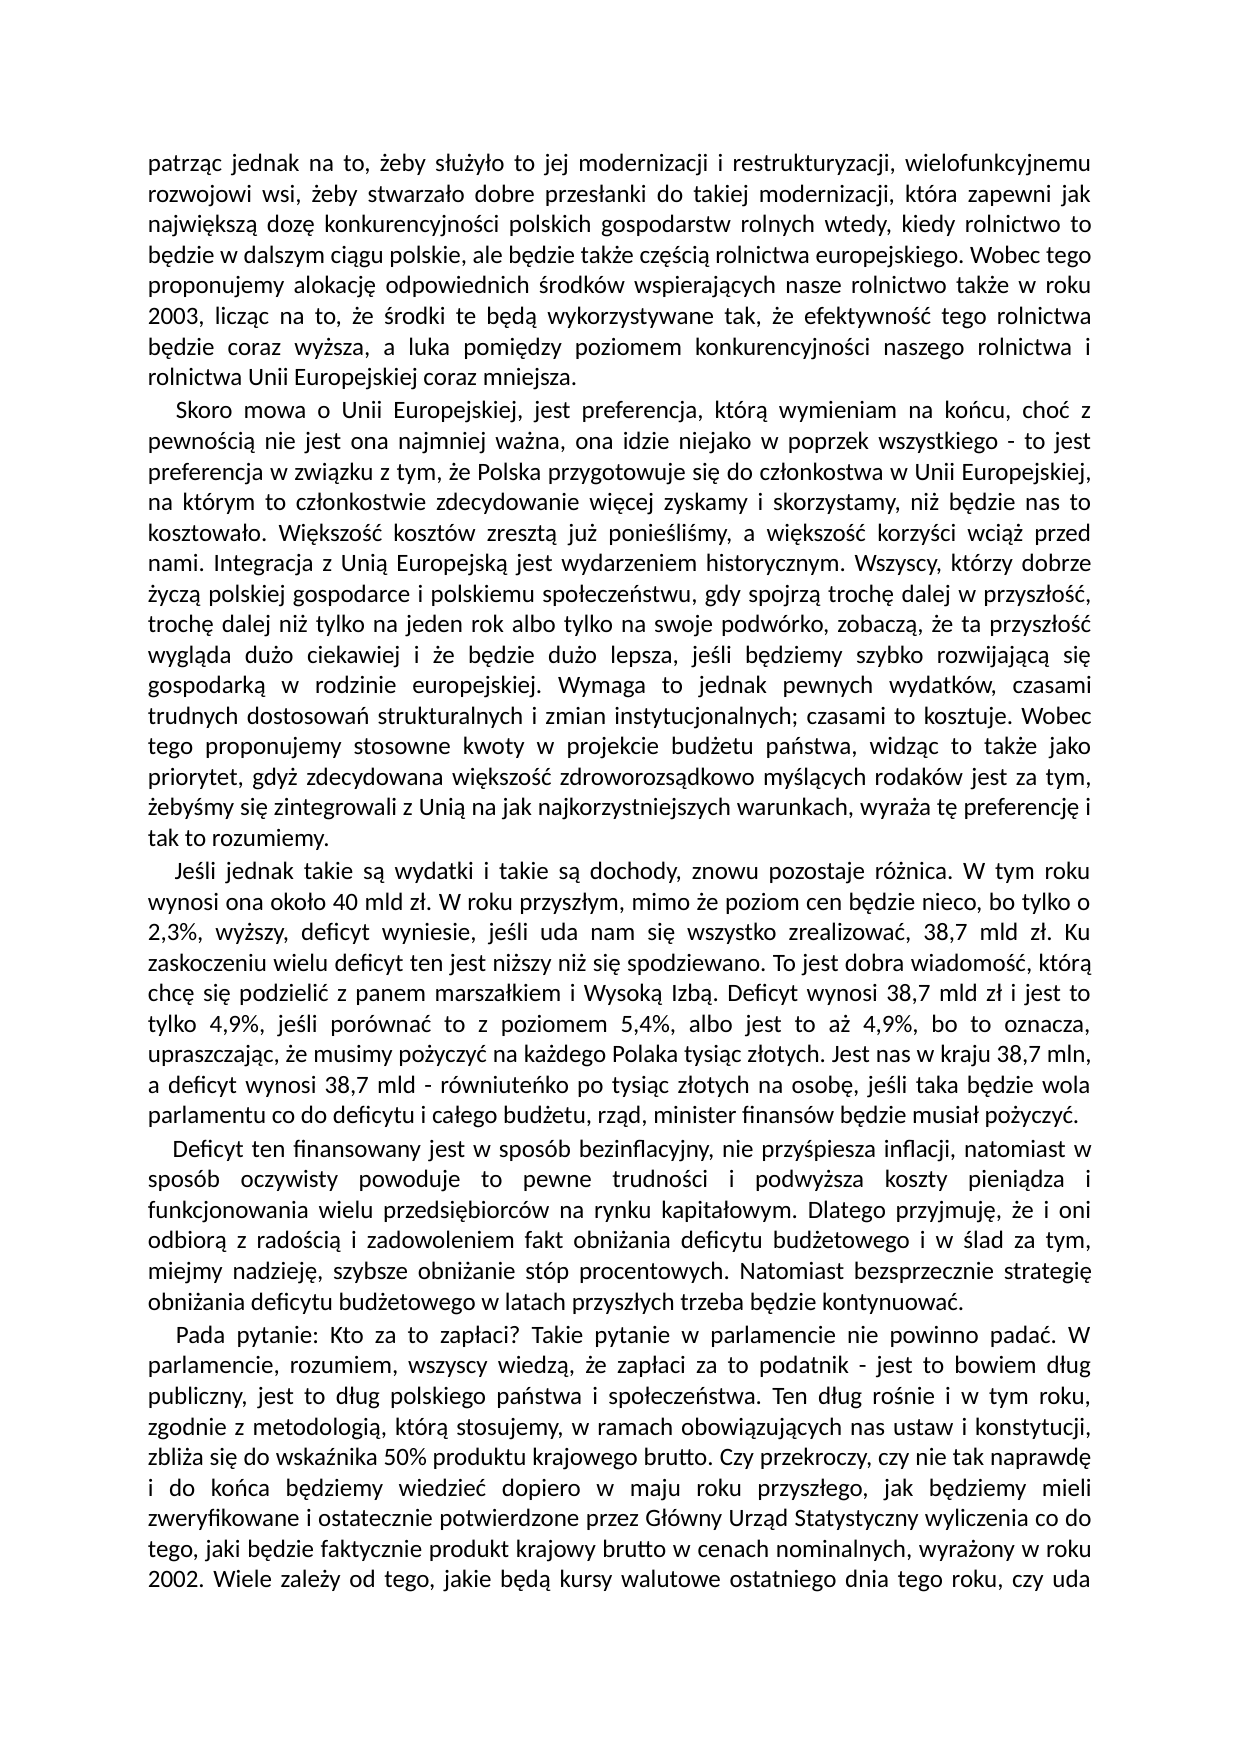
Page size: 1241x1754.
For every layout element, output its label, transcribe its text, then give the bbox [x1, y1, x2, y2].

text patrząc jednak na to, żeby służyło to jej modernizacji i restrukturyzacji, wielofunkcyjnemu rozwojowi wsi, żeby stwarzało dobre przesłanki do takiej modernizacji, która zapewni jak największą dozę konkurencyjności polskich gospodarstw rolnych wtedy, kiedy rolnictwo to będzie w dalszym ciągu polskie, ale będzie także częścią rolnictwa europejskiego. Wobec tego proponujemy alokację odpowiednich środków wspierających nasze rolnictwo także w roku 2003, licząc na to, że środki te będą wykorzystywane tak, że efektywność tego rolnictwa będzie coraz wyższa, a luka pomiędzy poziomem konkurencyjności naszego rolnictwa i rolnictwa Unii Europejskiej coraz mniejsza. [148, 148, 1093, 392]
text Skoro mowa o Unii Europejskiej, jest preferencja, którą wymieniam na końcu, choć z pewnością nie jest ona najmniej ważna, ona idzie niejako w poprzek wszystkiego - to jest preferencja w związku z tym, że Polska przygotowuje się do członkostwa w Unii Europejskiej, na którym to członkostwie zdecydowanie więcej zyskamy i skorzystamy, niż będzie nas to kosztowało. Większość kosztów zresztą już ponieśliśmy, a większość korzyści wciąż przed nami. Integracja z Unią Europejską jest wydarzeniem historycznym. Wszyscy, którzy dobrze życzą polskiej gospodarce i polskiemu społeczeństwu, gdy spojrzą trochę dalej w przyszłość, trochę dalej niż tylko na jeden rok albo tylko na swoje podwórko, zobaczą, że ta przyszłość wygląda dużo ciekawiej i że będzie dużo lepsza, jeśli będziemy szybko rozwijającą się gospodarką w rodzinie europejskiej. Wymaga to jednak pewnych wydatków, czasami trudnych dostosowań strukturalnych i zmian instytucjonalnych; czasami to kosztuje. Wobec tego proponujemy stosowne kwoty w projekcie budżetu państwa, widząc to także jako priorytet, gdyż zdecydowana większość zdroworozsądkowo myślących rodaków jest za tym, żebyśmy się zintegrowali z Unią na jak najkorzystniejszych warunkach, wyraża tę preferencję i tak to rozumiemy. [148, 395, 1093, 852]
text Jeśli jednak takie są wydatki i takie są dochody, znowu pozostaje różnica. W tym roku wynosi ona około 40 mld zł. W roku przyszłym, mimo że poziom cen będzie nieco, bo tylko o 2,3%, wyższy, deficyt wyniesie, jeśli uda nam się wszystko zrealizować, 38,7 mld zł. Ku zaskoczeniu wielu deficyt ten jest niższy niż się spodziewano. To jest dobra wiadomość, którą chcę się podzielić z panem marszałkiem i Wysoką Izbą. Deficyt wynosi 38,7 mld zł i jest to tylko 4,9%, jeśli porównać to z poziomem 5,4%, albo jest to aż 4,9%, bo to oznacza, upraszczając, że musimy pożyczyć na każdego Polaka tysiąc złotych. Jest nas w kraju 38,7 mln, a deficyt wynosi 38,7 mld - równiuteńko po tysiąc złotych na osobę, jeśli taka będzie wola parlamentu co do deficytu i całego budżetu, rząd, minister finansów będzie musiał pożyczyć. [148, 855, 1093, 1130]
text Deficyt ten finansowany jest w sposób bezinflacyjny, nie przyśpiesza inflacji, natomiast w sposób oczywisty powoduje to pewne trudności i podwyższa koszty pieniądza i funkcjonowania wielu przedsiębiorców na rynku kapitałowym. Dlatego przyjmuję, że i oni odbiorą z radością i zadowoleniem fakt obniżania deficytu budżetowego i w ślad za tym, miejmy nadzieję, szybsze obniżanie stóp procentowych. Natomiast bezsprzecznie strategię obniżania deficytu budżetowego w latach przyszłych trzeba będzie kontynuować. [148, 1133, 1093, 1316]
text Pada pytanie: Kto za to zapłaci? Takie pytanie w parlamencie nie powinno padać. W parlamencie, rozumiem, wszyscy wiedzą, że zapłaci za to podatnik - jest to bowiem dług publiczny, jest to dług polskiego państwa i społeczeństwa. Ten dług rośnie i w tym roku, zgodnie z metodologią, którą stosujemy, w ramach obowiązujących nas ustaw i konstytucji, zbliża się do wskaźnika 50% produktu krajowego brutto. Czy przekroczy, czy nie tak naprawdę i do końca będziemy wiedzieć dopiero w maju roku przyszłego, jak będziemy mieli zweryfikowane i ostatecznie potwierdzone przez Główny Urząd Statystyczny wyliczenia co do tego, jaki będzie faktycznie produkt krajowy brutto w cenach nominalnych, wyrażony w roku 2002. Wiele zależy od tego, jakie będą kursy walutowe ostatniego dnia tego roku, czy uda [148, 1319, 1093, 1594]
